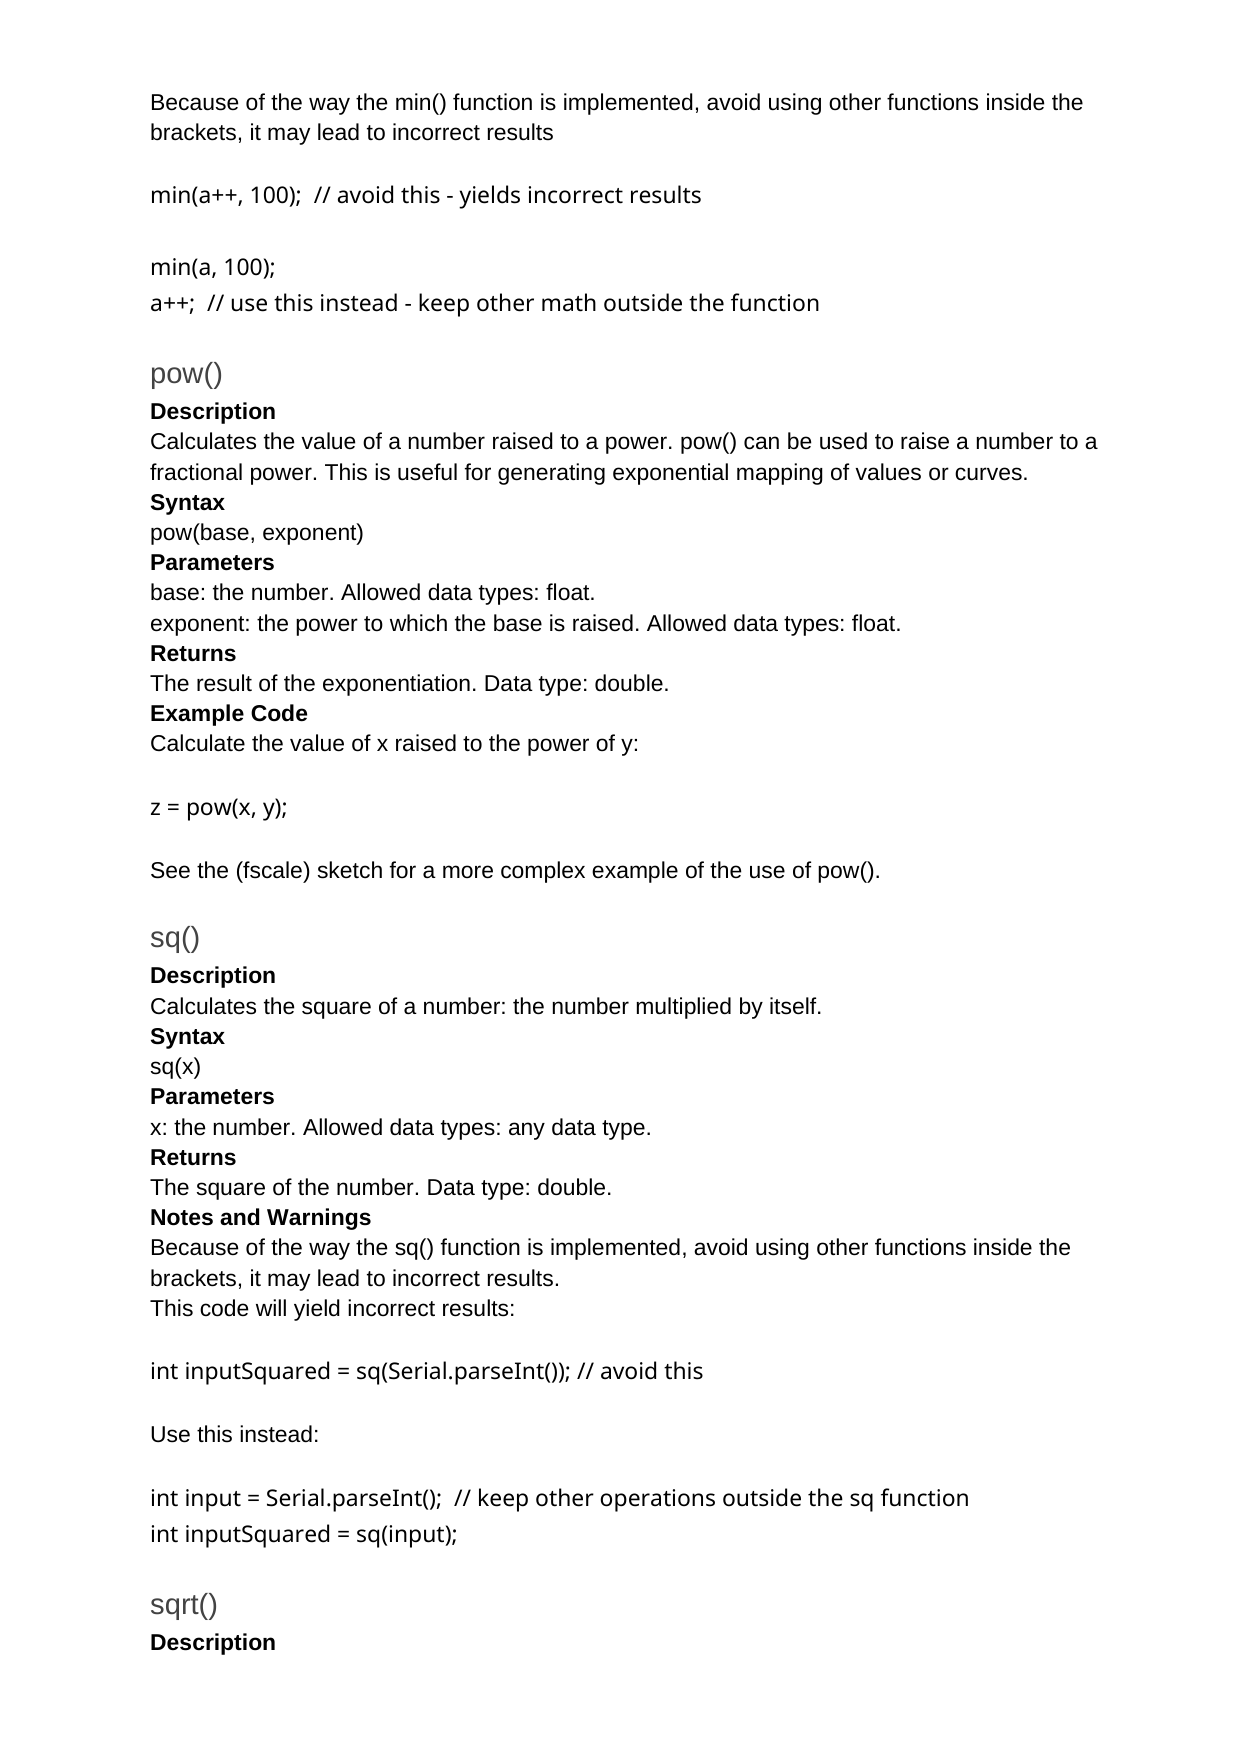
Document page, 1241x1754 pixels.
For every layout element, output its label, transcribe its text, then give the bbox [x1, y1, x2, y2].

text This code will yield incorrect results: [150, 1295, 1152, 1321]
text min(a, 100); [150, 251, 1152, 282]
text x: the number. Allowed data types: any data type. [150, 1113, 1152, 1140]
text Syntax [150, 1023, 1152, 1049]
text Because of the way the min() function is implemented, avoid using other functions inside the brackets, it may lead to incorrect results [150, 88, 1152, 145]
text Syntax [150, 489, 1152, 515]
text Returns [150, 640, 1152, 666]
text Use this instead: [150, 1421, 1152, 1448]
text Calculates the square of a number: the number multiplied by itself. [150, 993, 1152, 1019]
text sq(x) [150, 1053, 1152, 1079]
text The result of the exponentiation. Data type: double. [150, 670, 1152, 696]
text Calculate the value of x raised to the power of y: [150, 730, 1152, 757]
text Description [150, 962, 1152, 989]
text pow(base, exponent) [150, 519, 1152, 545]
text int inputSquared = sq(Serial.parseInt()); // avoid this [150, 1355, 1152, 1386]
text Because of the way the sq() function is implemented, avoid using other functions inside the brackets, it may lead to incorrect results. [150, 1234, 1152, 1291]
text Notes and Warnings [150, 1204, 1152, 1230]
text z = pow(x, y); [150, 791, 1152, 822]
text Description [150, 1629, 1152, 1655]
text The square of the number. Data type: double. [150, 1174, 1152, 1200]
text Parameters [150, 549, 1152, 576]
subtitle sqrt() [150, 1587, 1152, 1620]
text Calculates the value of a number raised to a power. pow() can be used to raise a number to a fractional power. This is useful for generating exponential mapping of values or curves. [150, 428, 1152, 485]
text Description [150, 398, 1152, 424]
subtitle sq() [150, 921, 1152, 954]
text min(a++, 100); // avoid this - yields incorrect results [150, 179, 1152, 210]
text int input = Serial.parseInt(); // keep other operations outside the sq function [150, 1482, 1152, 1513]
text Returns [150, 1144, 1152, 1170]
text base: the number. Allowed data types: float. [150, 579, 1152, 606]
text Example Code [150, 700, 1152, 727]
subtitle pow() [150, 356, 1152, 390]
text a++; // use this instead - keep other math outside the function [150, 287, 1152, 318]
text See the (fscale) sketch for a more complex example of the use of pow(). [150, 857, 1152, 883]
text exponent: the power to which the base is raised. Allowed data types: float. [150, 609, 1152, 636]
text int inputSquared = sq(input); [150, 1518, 1152, 1549]
text Parameters [150, 1083, 1152, 1109]
